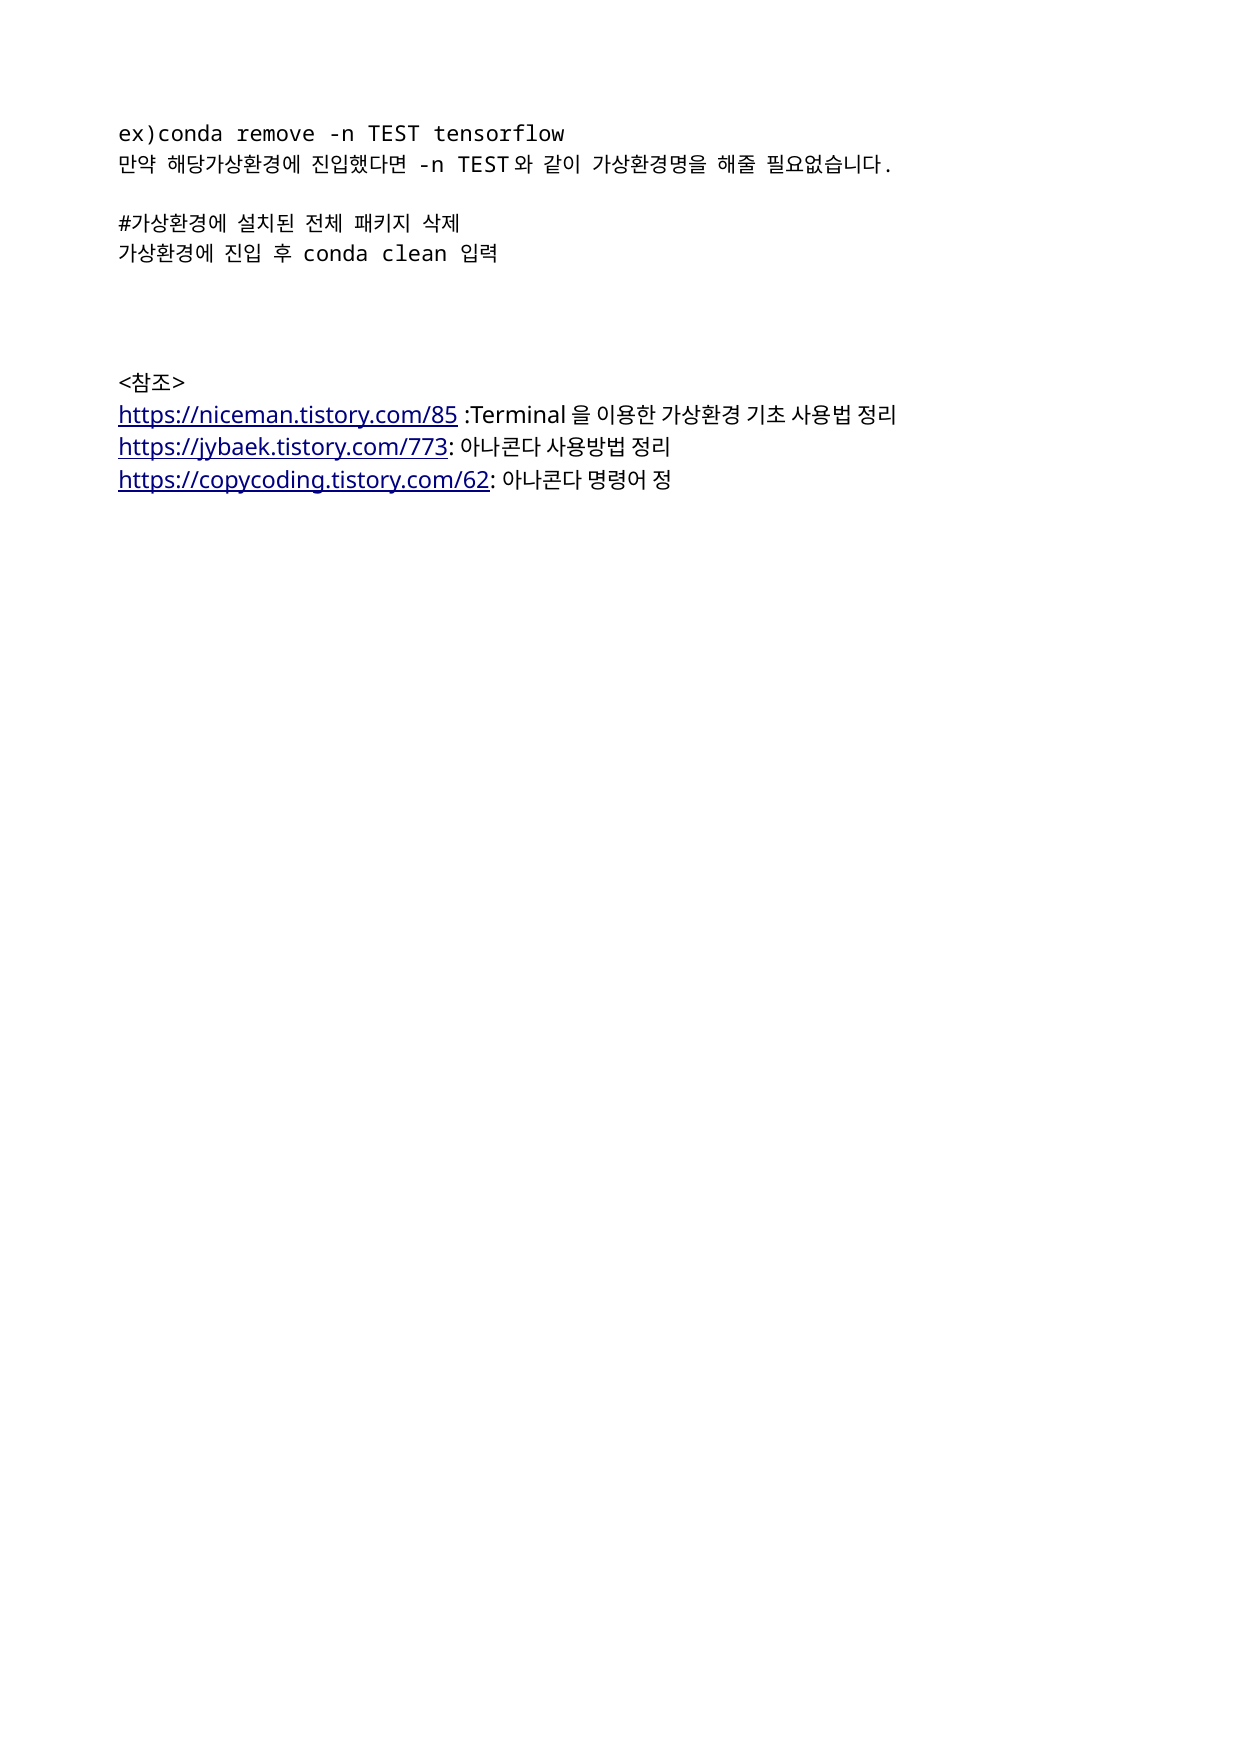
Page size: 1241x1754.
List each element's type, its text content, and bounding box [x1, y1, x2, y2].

text ex)conda remove -n TEST tensorflow [118, 118, 1122, 148]
text <참조> [118, 366, 1122, 398]
text https://copycoding.tistory.com/62: 아나콘다 명령어 정 [118, 463, 1122, 495]
text 가상환경에 진입 후 conda clean 입력 [118, 237, 1122, 268]
text https://niceman.tistory.com/85 :Terminal을 이용한 가상환경 기초 사용법 정리 [118, 398, 1122, 430]
text #가상환경에 설치된 전체 패키지 삭제 [118, 207, 1122, 237]
text 만약 해당가상환경에 진입했다면 -n TEST와 같이 가상환경명을 해줄 필요없습니다. [118, 148, 1122, 178]
text https://jybaek.tistory.com/773: 아나콘다 사용방법 정리 [118, 430, 1122, 463]
